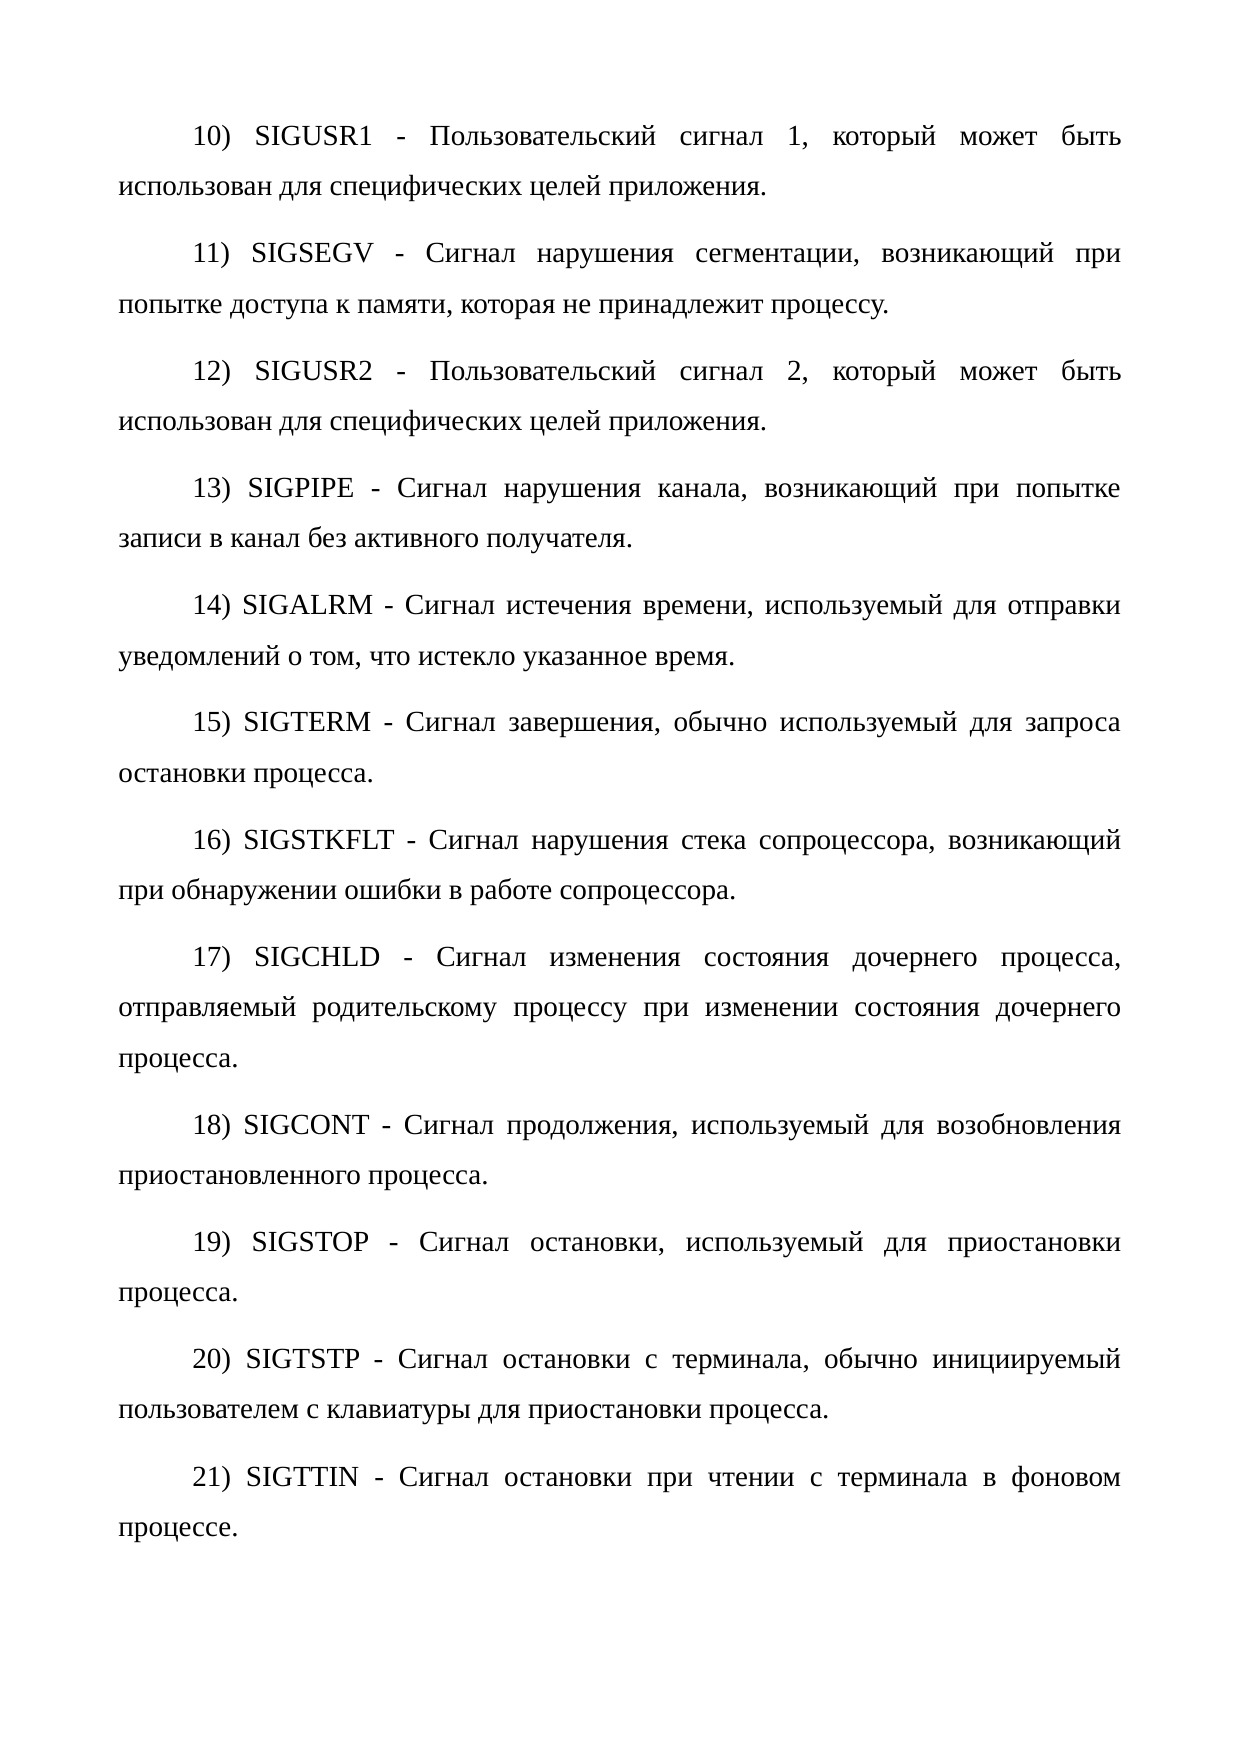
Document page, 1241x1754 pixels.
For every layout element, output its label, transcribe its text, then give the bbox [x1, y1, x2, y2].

text 11) SIGSEGV - Сигнал нарушения сегментации, возникающий при попытке доступа к памяти, которая не принадлежит процессу. [118, 235, 1122, 319]
text 20) SIGTSTP - Сигнал остановки с терминала, обычно инициируемый пользователем с клавиатуры для приостановки процесса. [118, 1341, 1122, 1425]
text 21) SIGTTIN - Сигнал остановки при чтении с терминала в фоновом процессе. [118, 1459, 1122, 1542]
text 10) SIGUSR1 - Пользовательский сигнал 1, который может быть использован для специфических целей приложения. [118, 118, 1122, 202]
text 15) SIGTERM - Сигнал завершения, обычно используемый для запроса остановки процесса. [118, 704, 1122, 788]
text 19) SIGSTOP - Сигнал остановки, используемый для приостановки процесса. [118, 1224, 1122, 1308]
text 12) SIGUSR2 - Пользовательский сигнал 2, который может быть использован для специфических целей приложения. [118, 353, 1122, 437]
text 16) SIGSTKFLT - Сигнал нарушения стека сопроцессора, возникающий при обнаружении ошибки в работе сопроцессора. [118, 822, 1122, 906]
text 17) SIGCHLD - Сигнал изменения состояния дочернего процесса, отправляемый родительскому процессу при изменении состояния дочернего процесса. [118, 939, 1122, 1073]
text 13) SIGPIPE - Сигнал нарушения канала, возникающий при попытке записи в канал без активного получателя. [118, 470, 1122, 554]
text 14) SIGALRM - Сигнал истечения времени, используемый для отправки уведомлений о том, что истекло указанное время. [118, 587, 1122, 671]
text 18) SIGCONT - Сигнал продолжения, используемый для возобновления приостановленного процесса. [118, 1107, 1122, 1191]
